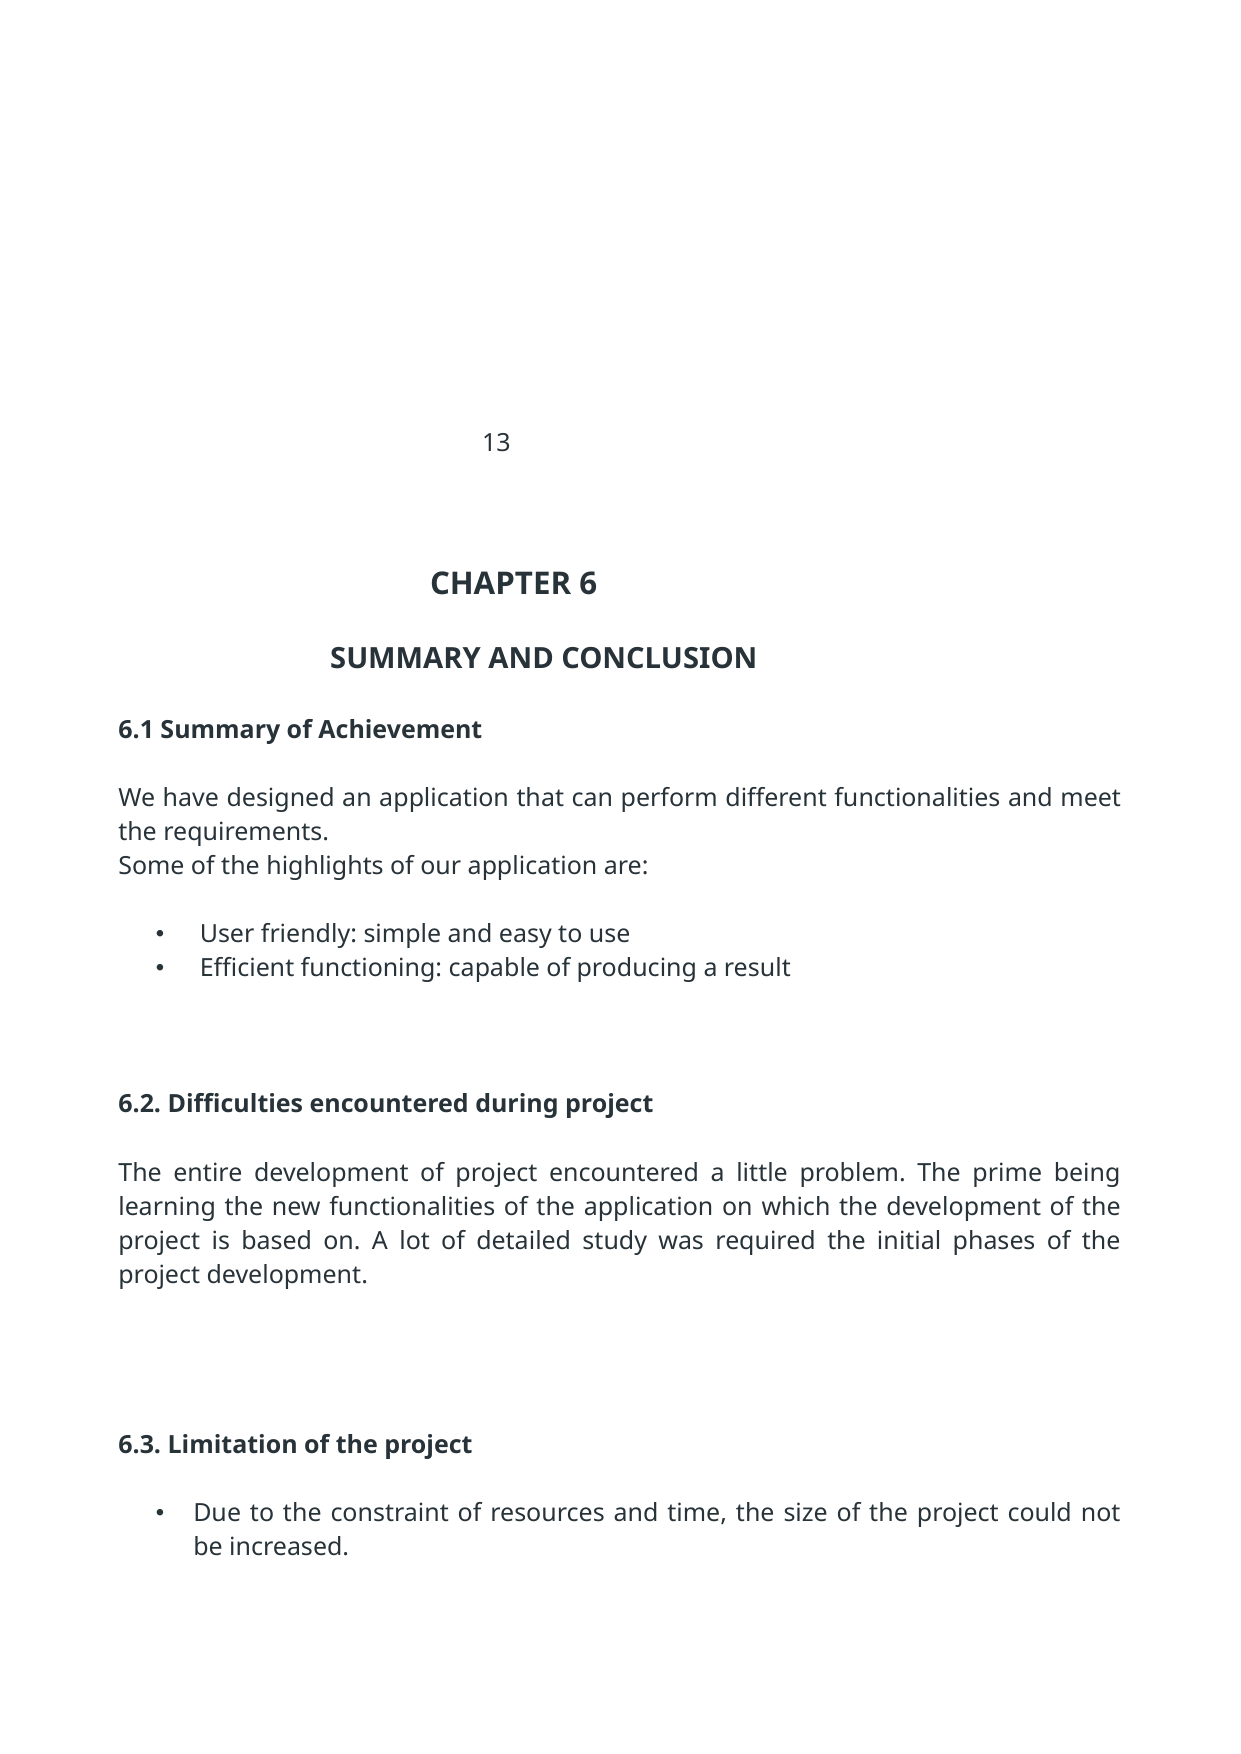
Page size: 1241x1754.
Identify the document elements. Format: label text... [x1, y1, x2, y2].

list User friendly: simple and easy to use [156, 916, 1122, 950]
list Efficient functioning: capable of producing a result [156, 950, 1122, 984]
text Some of the highlights of our application are: [118, 848, 1122, 882]
text The entire development of project encountered a little problem. The prime being learning the new functionalities of the application on which the development of the project is based on. A lot of detailed study was required the initial phases of the project development. [118, 1154, 1122, 1290]
text 6.3. Limitation of the project [118, 1427, 1122, 1461]
text We have designed an application that can perform different functionalities and meet the requirements. [118, 779, 1122, 848]
text 13 [118, 425, 1122, 459]
text SUMMARY AND CONCLUSION [118, 638, 1122, 677]
text 6.2. Difficulties encountered during project [118, 1086, 1122, 1120]
text 6.1 Summary of Achievement [118, 711, 1122, 745]
text CHAPTER 6 [118, 561, 1122, 603]
list Due to the constraint of resources and time, the size of the project could not be increased. [156, 1495, 1122, 1563]
